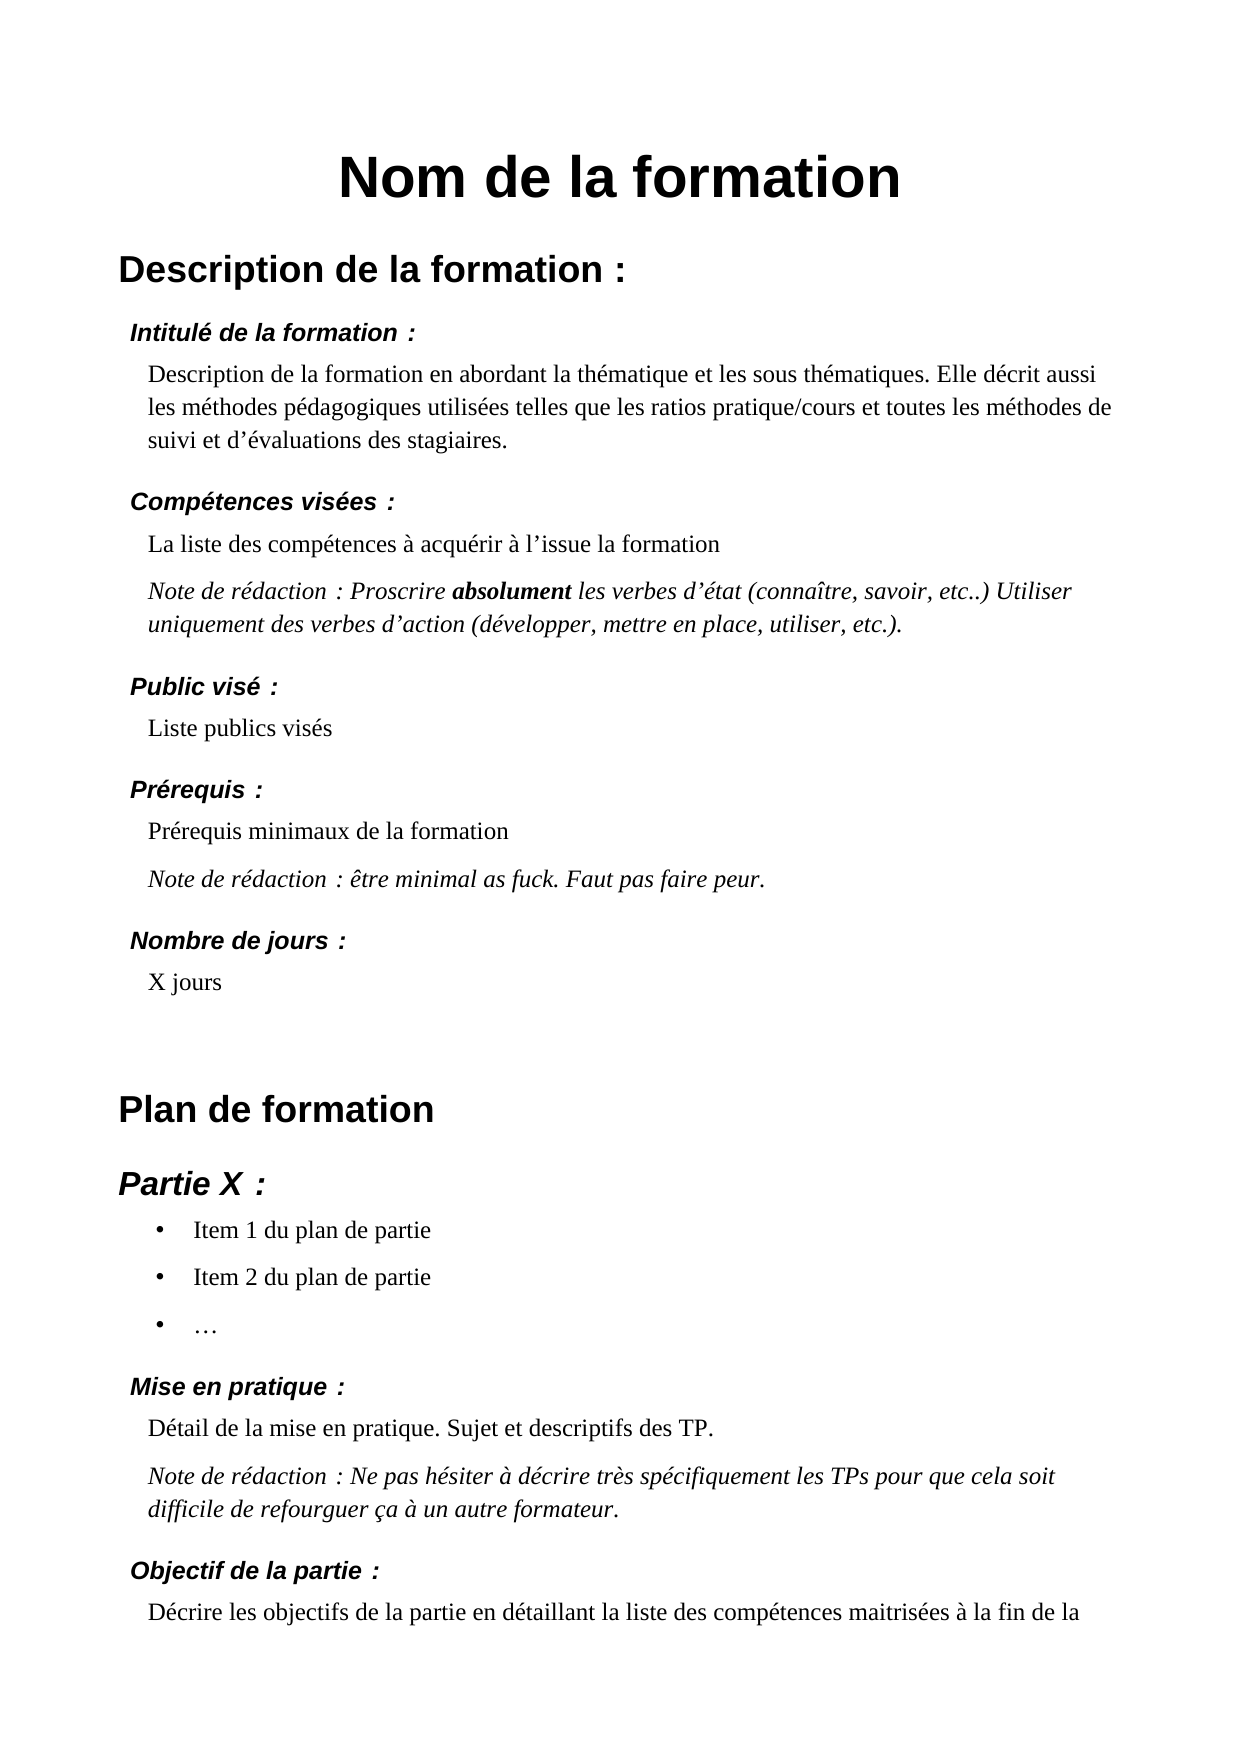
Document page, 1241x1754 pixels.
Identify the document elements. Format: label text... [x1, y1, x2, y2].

text Note de rédaction : être minimal as fuck. Faut pas faire peur. [148, 864, 1122, 892]
subtitle Intitulé de la formation : [130, 318, 1110, 347]
title Nom de la formation [118, 143, 1122, 210]
subtitle Public visé : [130, 671, 1110, 700]
subtitle Partie X : [118, 1164, 1122, 1202]
text La liste des compétences à acquérir à l’issue la formation [148, 529, 1122, 557]
text Détail de la mise en pratique. Sujet et descriptifs des TP. [148, 1413, 1122, 1442]
list … [156, 1310, 1122, 1339]
text Note de rédaction : Proscrire absolument les verbes d’état (connaître, savoir, etc..) Utiliser uniquement des verbes d’action (développer, mettre en place, utiliser, etc.). [148, 576, 1122, 638]
subtitle Description de la formation : [118, 248, 1122, 291]
text Liste publics visés [148, 713, 1122, 741]
subtitle Plan de formation [118, 1087, 1122, 1131]
subtitle Prérequis : [130, 775, 1110, 804]
text Note de rédaction : Ne pas hésiter à décrire très spécifiquement les TPs pour que cela soit difficile de refourguer ça à un autre formateur. [148, 1461, 1122, 1523]
subtitle Objectif de la partie : [130, 1556, 1110, 1585]
subtitle Mise en pratique : [130, 1372, 1110, 1401]
list Item 1 du plan de partie [156, 1215, 1122, 1243]
text Décrire les objectifs de la partie en détaillant la liste des compétences maitrisées à la fin de la [148, 1597, 1122, 1626]
text X jours [148, 967, 1122, 996]
text Prérequis minimaux de la formation [148, 816, 1122, 845]
subtitle Compétences visées : [130, 487, 1110, 516]
list Item 2 du plan de partie [156, 1262, 1122, 1291]
text Description de la formation en abordant la thématique et les sous thématiques. Elle décrit aussi les méthodes pédagogiques utilisées telles que les ratios pratique/cours et toutes les méthodes de suivi et d’évaluations des stagiaires. [148, 359, 1122, 454]
subtitle Nombre de jours : [130, 926, 1110, 955]
